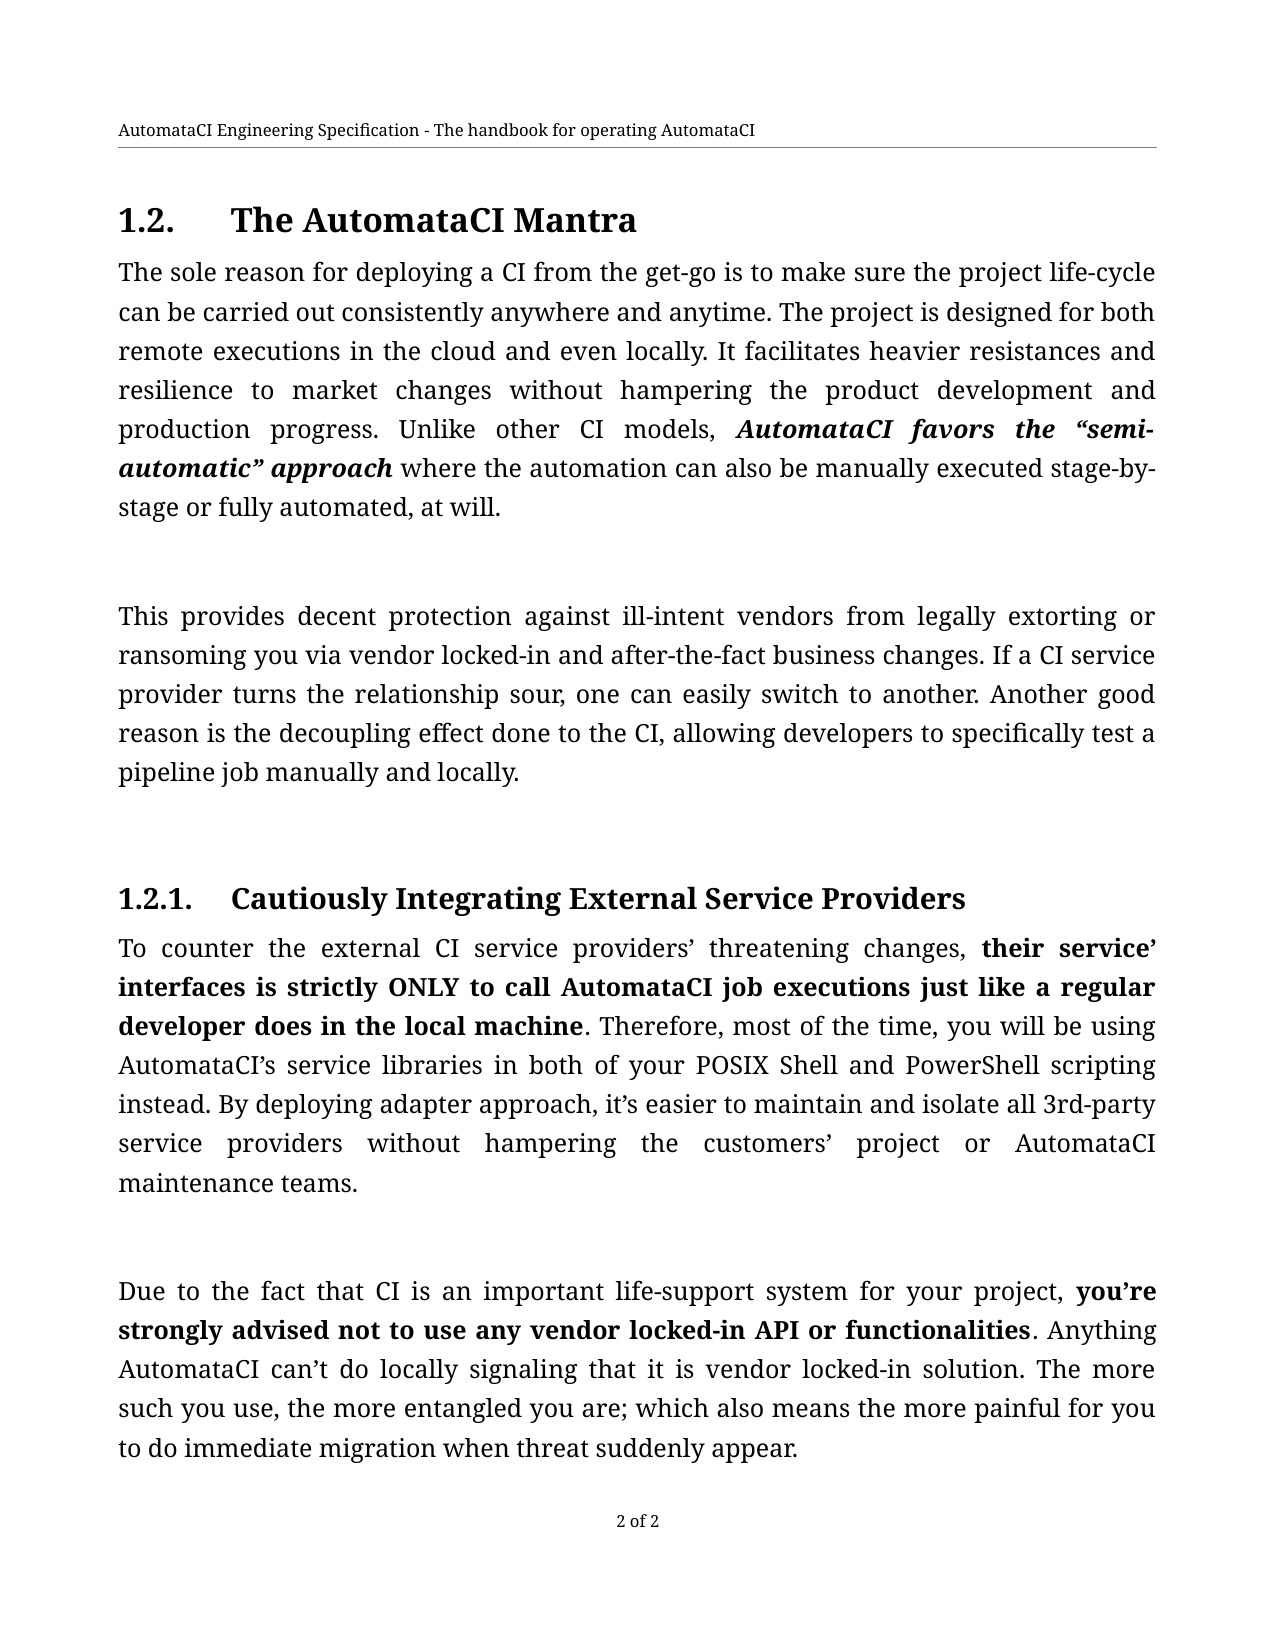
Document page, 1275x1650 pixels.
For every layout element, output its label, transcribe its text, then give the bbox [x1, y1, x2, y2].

text Due to the fact that CI is an important life-support system for your project, you’re strongly advised not to use any vendor locked-in API or functionalities. Anything AutomataCI can’t do locally signaling that it is vendor locked-in solution. The more such you use, the more entangled you are; which also means the more painful for you to do immediate migration when threat suddenly appear. [118, 1273, 1157, 1464]
subtitle Cautiously Integrating External Service Providers [118, 878, 1157, 918]
text This provides decent protection against ill-intent vendors from legally extorting or ransoming you via vendor locked-in and after-the-fact business changes. If a CI service provider turns the relationship sour, one can easily switch to another. Another good reason is the decoupling effect done to the CI, allowing developers to specifically test a pipeline job manually and locally. [118, 598, 1157, 789]
text The sole reason for deploying a CI from the get-go is to make sure the project life-cycle can be carried out consistently anywhere and anytime. The project is designed for both remote executions in the cloud and even locally. It facilitates heavier resistances and resilience to market changes without hampering the product development and production progress. Unlike other CI models, AutomataCI favors the “semi-automatic” approach where the automation can also be manually executed stage-by-stage or fully automated, at will. [118, 255, 1157, 524]
subtitle The AutomataCI Mantra [118, 197, 1157, 243]
text To counter the external CI service providers’ threatening changes, their service’ interfaces is strictly ONLY to call AutomataCI job executions just like a regular developer does in the local machine. Therefore, most of the time, you will be using AutomataCI’s service libraries in both of your POSIX Shell and PowerShell scripting instead. By deploying adapter approach, it’s easier to maintain and isolate all 3rd-party service providers without hampering the customers’ project or AutomataCI maintenance teams. [118, 930, 1157, 1199]
